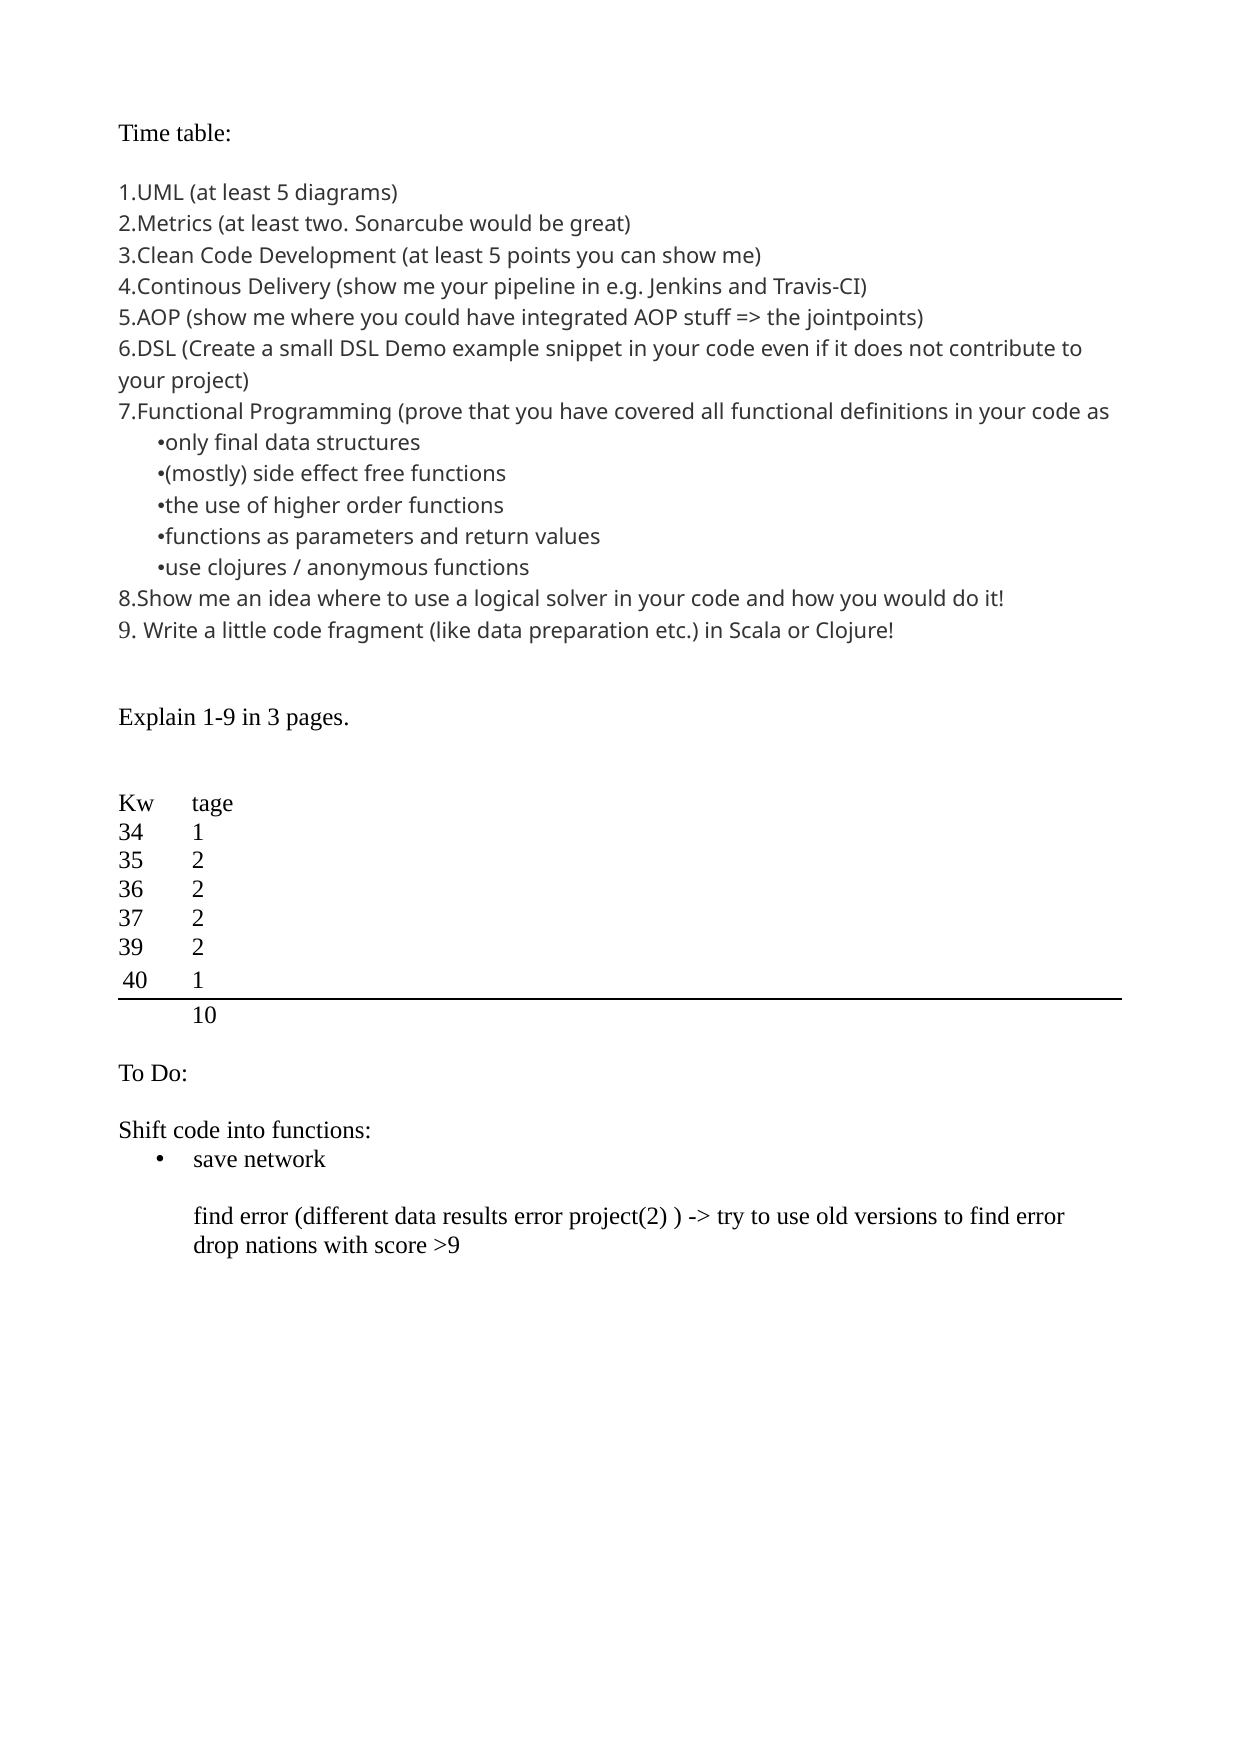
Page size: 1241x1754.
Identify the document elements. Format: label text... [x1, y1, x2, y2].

list Metrics (at least two. Sonarcube would be great) [118, 207, 1122, 238]
list Continous Delivery (show me your pipeline in e.g. Jenkins and Travis-CI) [118, 269, 1122, 301]
list Show me an idea where to use a logical solver in your code and how you would do it! [118, 582, 1122, 613]
list Write a little code fragment (like data preparation etc.) in Scala or Clojure! [118, 613, 1122, 644]
list save network [156, 1144, 1122, 1173]
text 37 2 [118, 903, 1122, 932]
list Clean Code Development (at least 5 points you can show me) [118, 238, 1122, 269]
list functions as parameters and return values [118, 519, 1122, 551]
text 40 1 [118, 961, 1122, 998]
text To Do: [118, 1058, 1122, 1086]
list find error (different data results error project(2) ) -> try to use old versions to find error [156, 1201, 1122, 1230]
text Shift code into functions: [118, 1115, 1122, 1144]
list the use of higher order functions [118, 488, 1122, 519]
text 39 2 [118, 932, 1122, 961]
list only final data structures [118, 426, 1122, 457]
list use clojures / anonymous functions [118, 551, 1122, 582]
list DSL (Create a small DSL Demo example snippet in your code even if it does not contribute to your project) [118, 332, 1122, 394]
text Explain 1-9 in 3 pages. [118, 702, 1122, 731]
text 35 2 [118, 846, 1122, 874]
list drop nations with score >9 [156, 1230, 1122, 1259]
list UML (at least 5 diagrams) [118, 176, 1122, 207]
text 34 1 [118, 817, 1122, 846]
text Time table: [118, 118, 1122, 147]
list Functional Programming (prove that you have covered all functional definitions in your code as [118, 394, 1122, 426]
text Kw tage [118, 788, 1122, 817]
text 36 2 [118, 874, 1122, 903]
list AOP (show me where you could have integrated AOP stuff => the jointpoints) [118, 301, 1122, 332]
text 10 [118, 1000, 1122, 1029]
list (mostly) side effect free functions [118, 457, 1122, 488]
